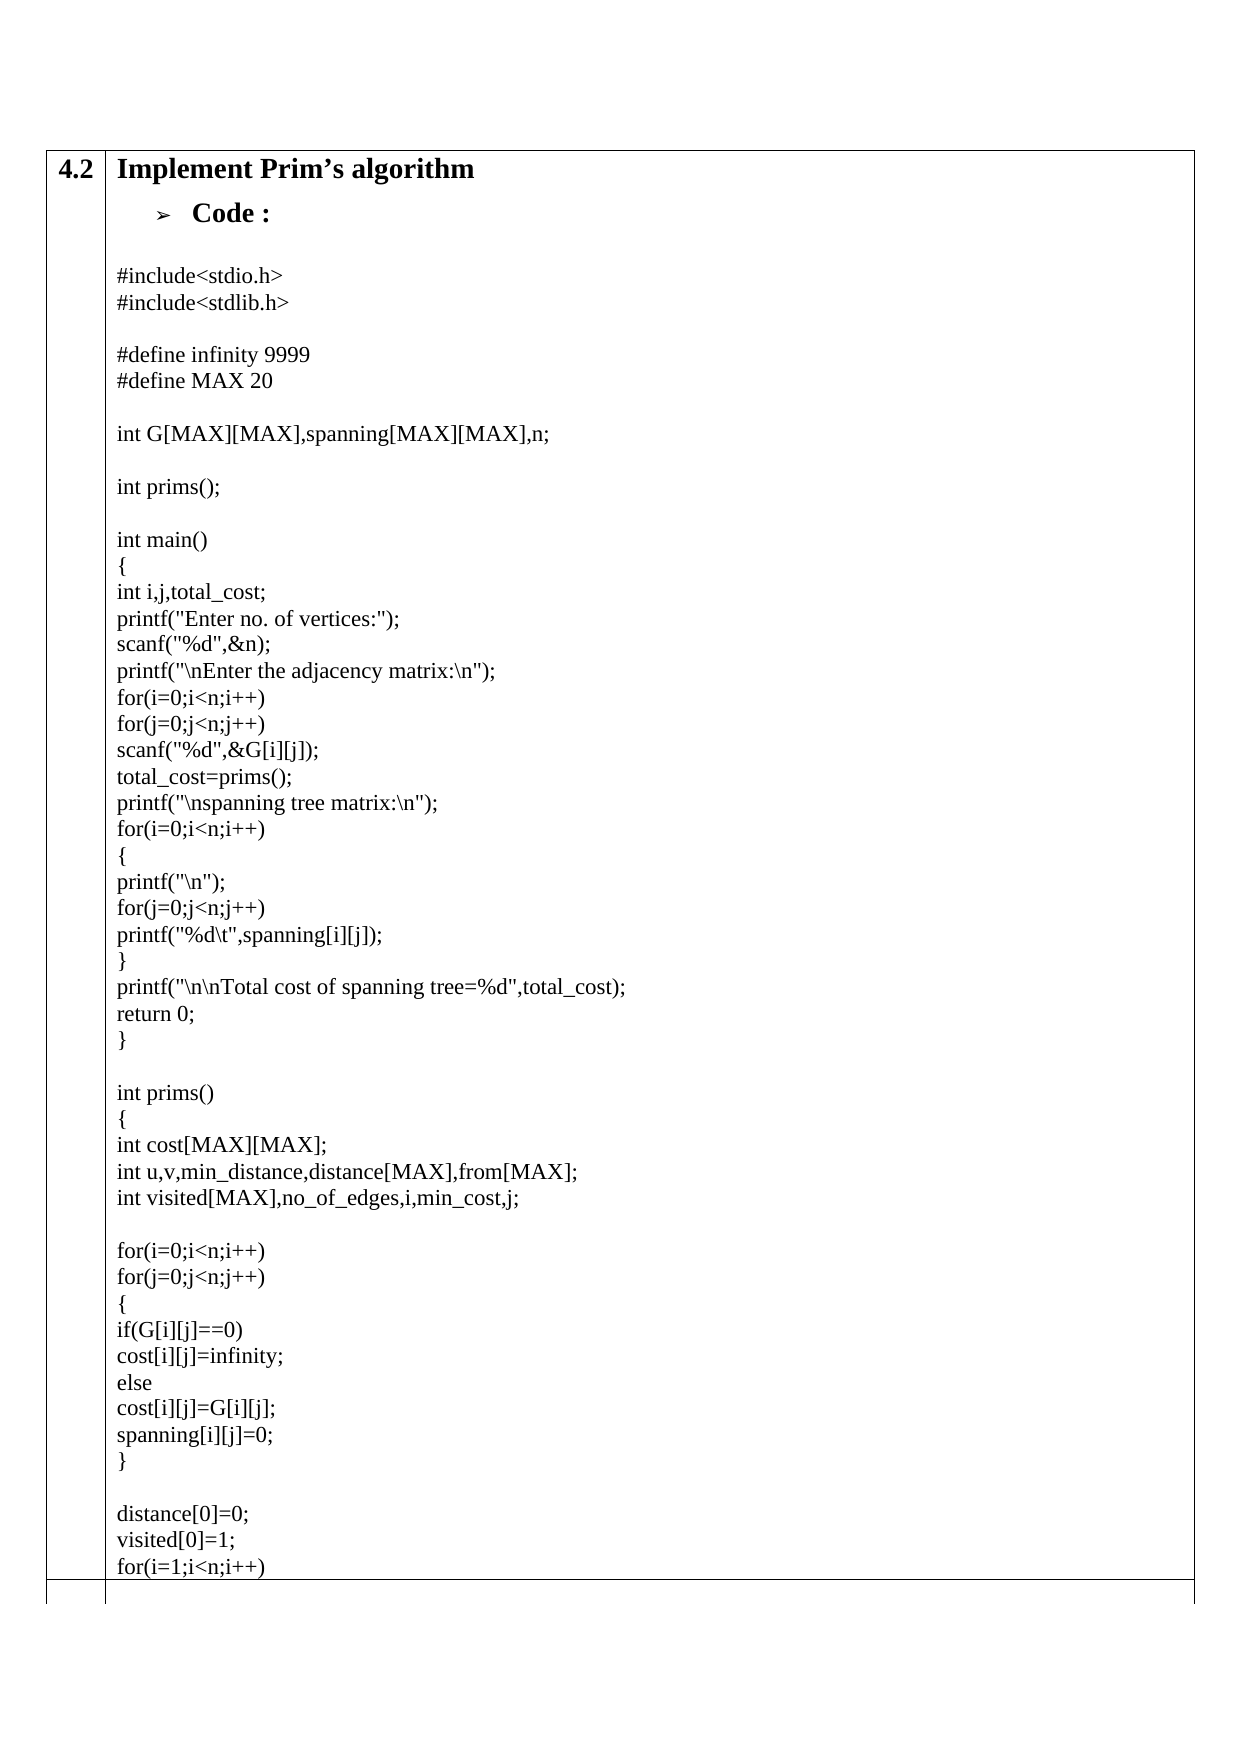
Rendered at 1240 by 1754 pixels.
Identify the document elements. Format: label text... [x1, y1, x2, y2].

text for(i=0;i<n;i++) [117, 684, 1089, 710]
text #include<stdio.h> [117, 262, 1089, 288]
text #define MAX 20 [117, 367, 1089, 394]
text cost[i][j]=infinity; [117, 1342, 1089, 1369]
text int i,j,total_cost; [117, 578, 1089, 605]
text int main() [117, 526, 1089, 552]
text for(i=0;i<n;i++) [117, 1237, 1089, 1263]
text cost[i][j]=G[i][j]; [117, 1395, 1089, 1421]
text printf("\n\nTotal cost of spanning tree=%d",total_cost); [117, 973, 1089, 1000]
text if(G[i][j]==0) [117, 1316, 1089, 1342]
text int visited[MAX],no_of_edges,i,min_cost,j; [117, 1184, 1089, 1211]
text for(j=0;j<n;j++) [117, 894, 1089, 921]
text for(i=0;i<n;i++) [117, 815, 1089, 841]
list Code : [154, 196, 1089, 229]
text int prims(); [117, 473, 1089, 499]
text printf("\nEnter the adjacency matrix:\n"); [117, 657, 1089, 684]
text total_cost=prims(); [117, 763, 1089, 789]
text } [117, 947, 1089, 973]
text } [117, 1448, 1089, 1474]
text { [117, 842, 1089, 868]
text spanning[i][j]=0; [117, 1421, 1089, 1448]
text scanf("%d",&G[i][j]); [117, 736, 1089, 763]
text int G[MAX][MAX],spanning[MAX][MAX],n; [117, 420, 1089, 446]
text printf("%d\t",spanning[i][j]); [117, 921, 1089, 947]
text #define infinity 9999 [117, 341, 1089, 367]
text scanf("%d",&n); [117, 631, 1089, 657]
text int prims() [117, 1079, 1089, 1105]
text { [117, 1289, 1089, 1316]
text { [117, 552, 1089, 578]
text for(j=0;j<n;j++) [117, 1263, 1089, 1289]
text visited[0]=1; [117, 1527, 1089, 1553]
text { [117, 1105, 1089, 1131]
text else [117, 1369, 1089, 1395]
text } [117, 1026, 1089, 1052]
text #include<stdlib.h> [117, 288, 1089, 315]
text printf("Enter no. of vertices:"); [117, 605, 1089, 631]
text int cost[MAX][MAX]; [117, 1131, 1089, 1158]
text return 0; [117, 1000, 1089, 1026]
text for(i=1;i<n;i++) [117, 1553, 1089, 1579]
text printf("\nspanning tree matrix:\n"); [117, 789, 1089, 815]
text 4.2 [58, 152, 94, 184]
text Implement Prim’s algorithm [117, 151, 1089, 184]
text printf("\n"); [117, 868, 1089, 894]
text distance[0]=0; [117, 1500, 1089, 1527]
text for(j=0;j<n;j++) [117, 710, 1089, 736]
text int u,v,min_distance,distance[MAX],from[MAX]; [117, 1158, 1089, 1184]
